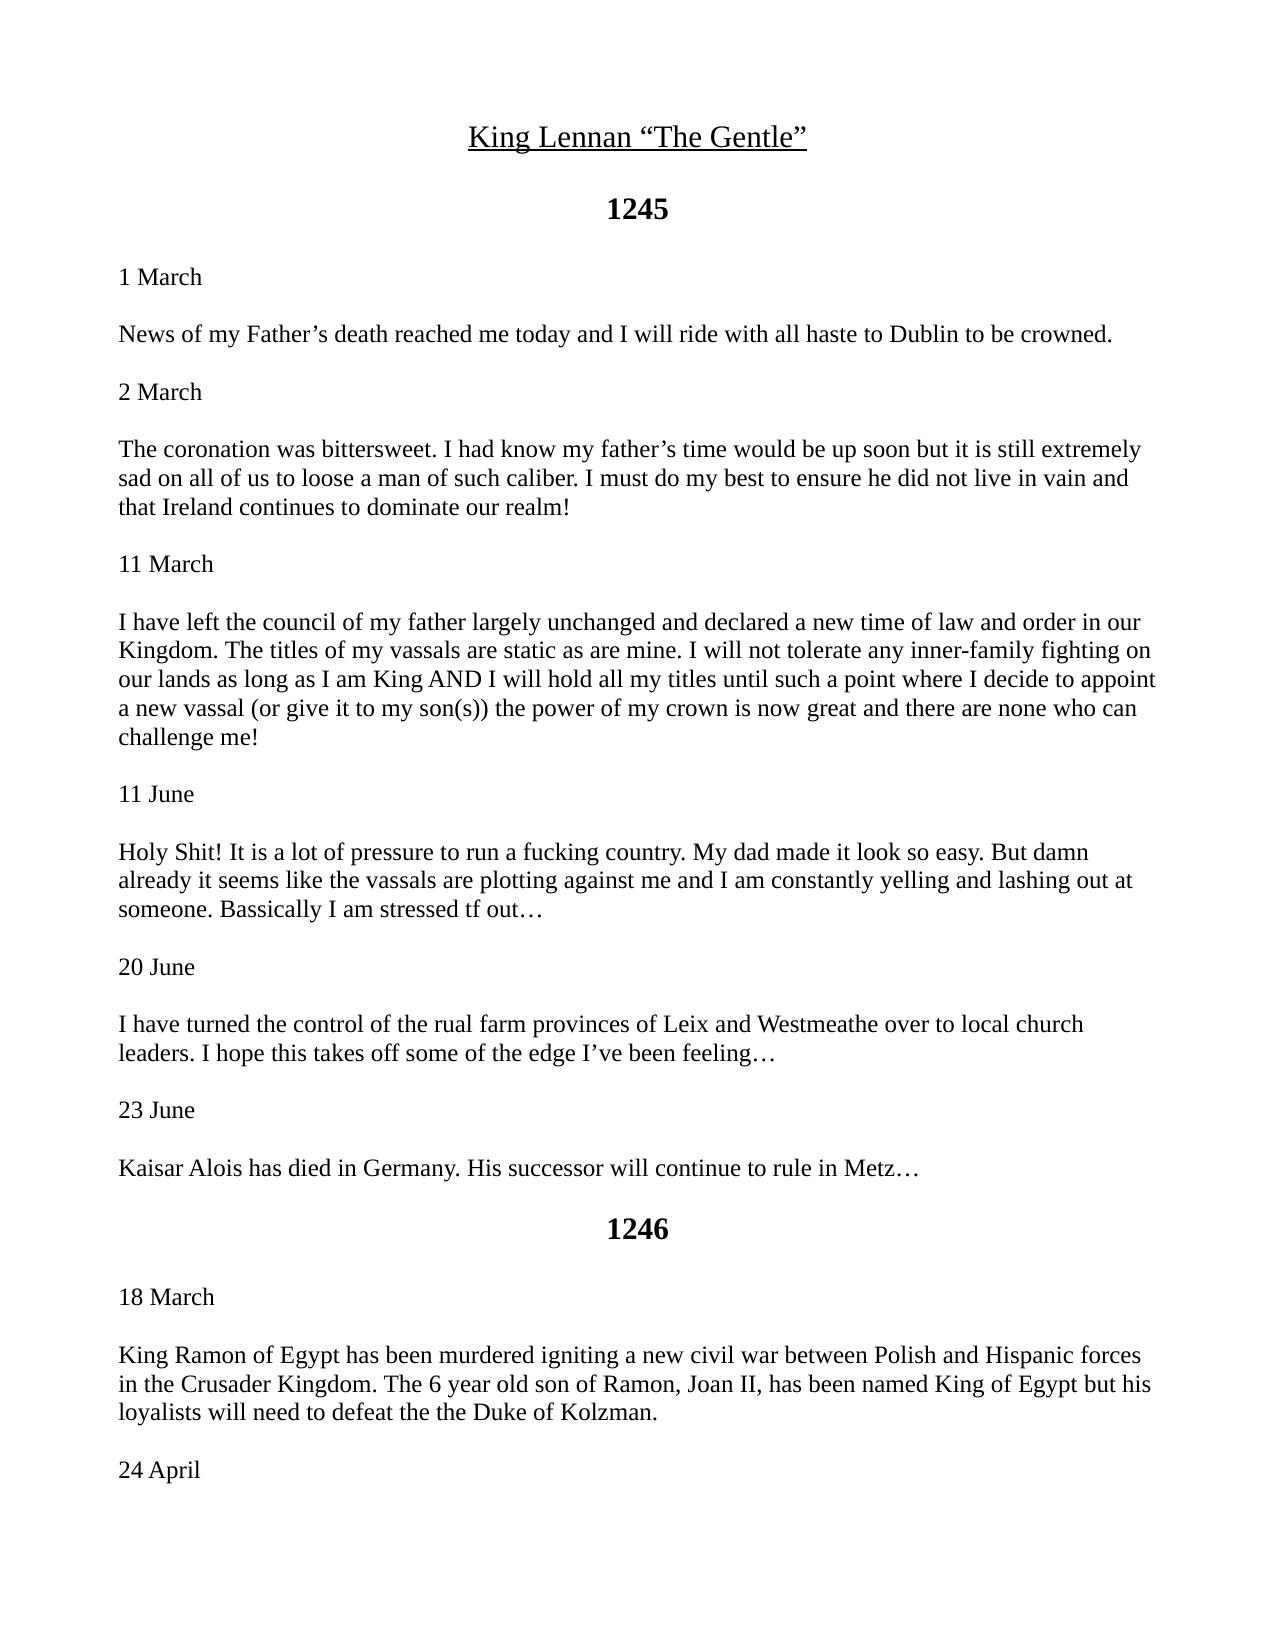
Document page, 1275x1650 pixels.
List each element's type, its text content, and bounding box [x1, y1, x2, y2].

text 18 March [118, 1282, 1157, 1311]
text News of my Father’s death reached me today and I will ride with all haste to Dublin to be crowned. [118, 319, 1157, 348]
text 11 June [118, 779, 1157, 808]
text 23 June [118, 1096, 1157, 1124]
text 1 March [118, 262, 1157, 291]
text King Ramon of Egypt has been murdered igniting a new civil war between Polish and Hispanic forces in the Crusader Kingdom. The 6 year old son of Ramon, Joan II, has been named King of Egypt but his loyalists will need to defeat the the Duke of Kolzman. [118, 1340, 1157, 1426]
text 1246 [118, 1211, 1157, 1247]
text Holy Shit! It is a lot of pressure to run a fucking country. My dad made it look so easy. But damn already it seems like the vassals are plotting against me and I am constantly yelling and lashing out at someone. Bassically I am stressed tf out… [118, 837, 1157, 923]
text 1245 [118, 190, 1157, 226]
text 24 April [118, 1455, 1157, 1484]
text I have turned the control of the rual farm provinces of Leix and Westmeathe over to local church leaders. I hope this takes off some of the edge I’ve been feeling… [118, 1009, 1157, 1067]
text The coronation was bittersweet. I had know my father’s time would be up soon but it is still extremely sad on all of us to loose a man of such caliber. I must do my best to ensure he did not live in vain and that Ireland continues to dominate our realm! [118, 434, 1157, 521]
text 20 June [118, 952, 1157, 981]
text 2 March [118, 377, 1157, 406]
text 11 March [118, 549, 1157, 578]
text King Lennan “The Gentle” [118, 118, 1157, 154]
text I have left the council of my father largely unchanged and declared a new time of law and order in our Kingdom. The titles of my vassals are static as are mine. I will not tolerate any inner-family fighting on our lands as long as I am King AND I will hold all my titles until such a point where I decide to appoint a new vassal (or give it to my son(s)) the power of my crown is now great and there are none who can challenge me! [118, 607, 1157, 751]
text Kaisar Alois has died in Germany. His successor will continue to rule in Metz… [118, 1153, 1157, 1182]
